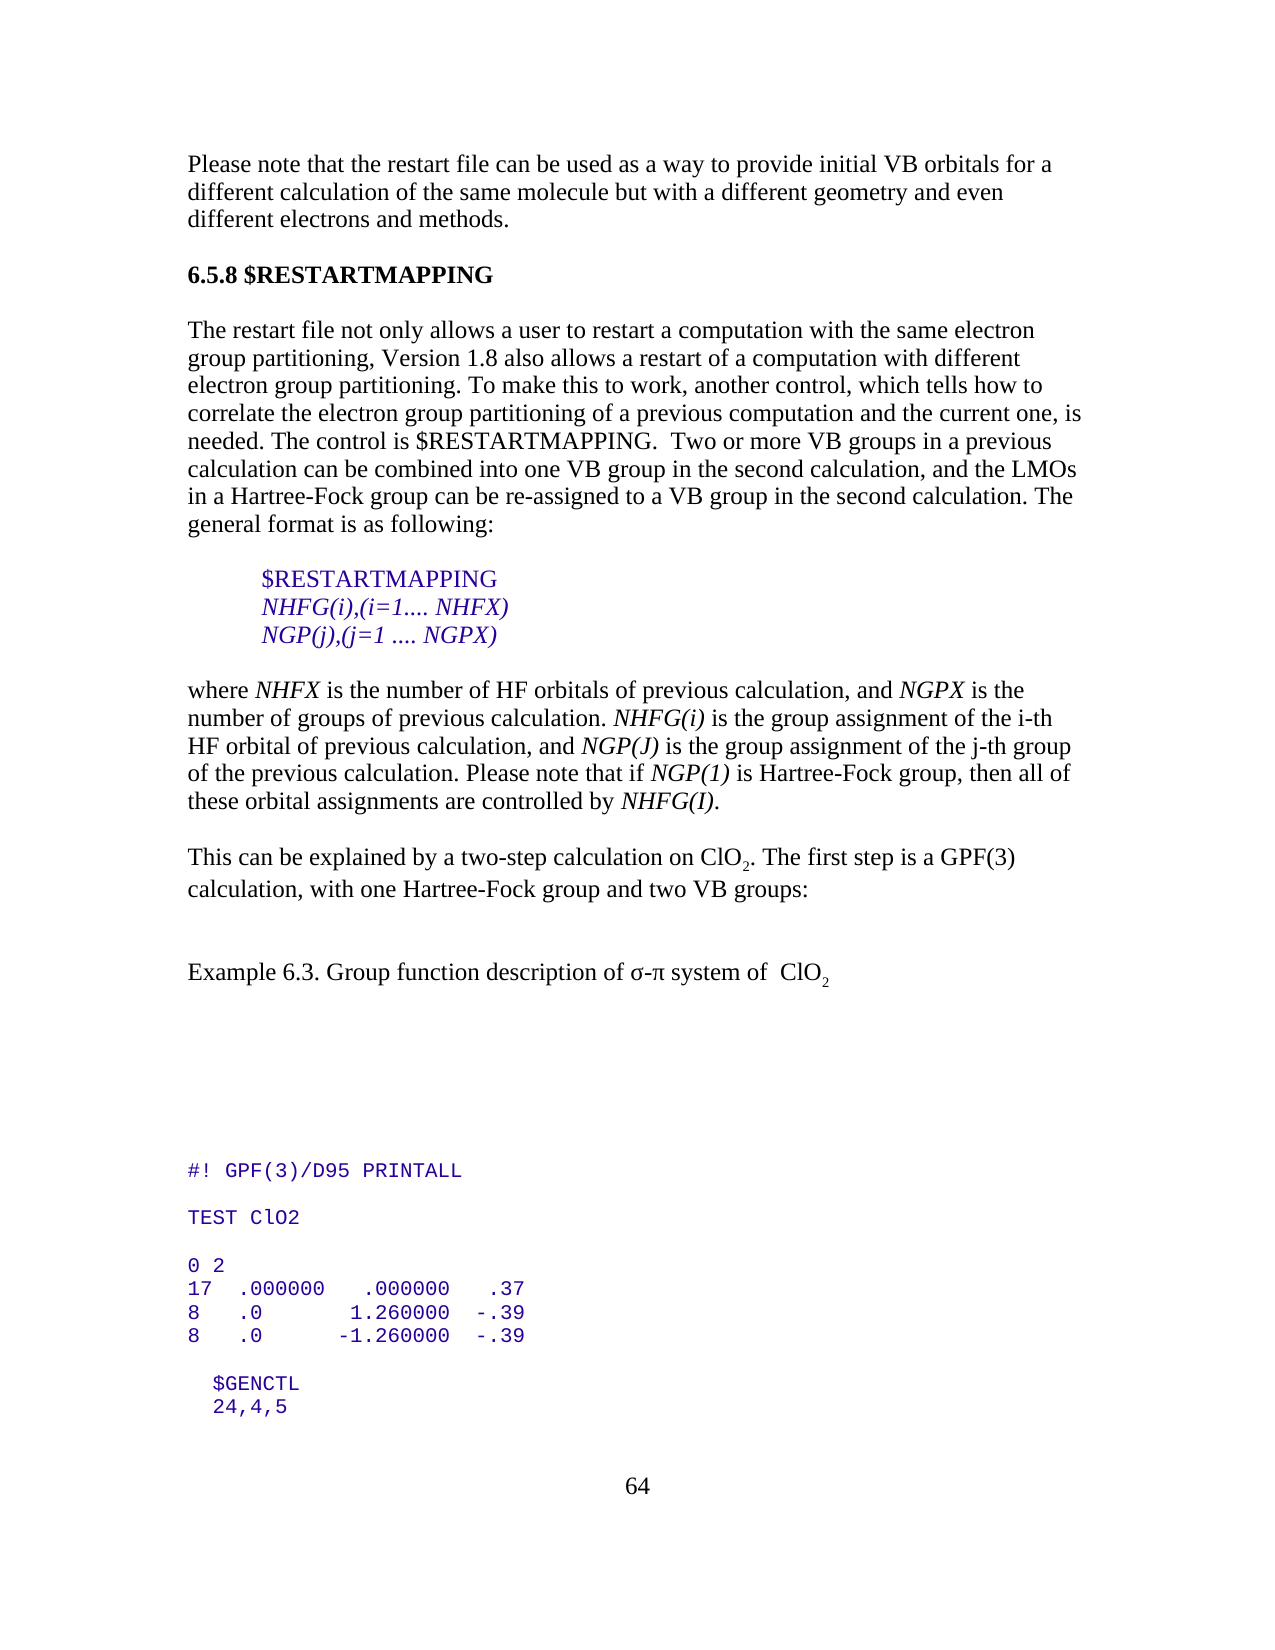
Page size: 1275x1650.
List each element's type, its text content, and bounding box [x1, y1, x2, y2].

text NHFG(i),(i=1.... NHFX) [187, 593, 1087, 621]
text where NHFX is the number of HF orbitals of previous calculation, and NGPX is the number of groups of previous calculation. NHFG(i) is the group assignment of the i-th HF orbital of previous calculation, and NGP(J) is the group assignment of the j-th group of the previous calculation. Please note that if NGP(1) is Hartree-Fock group, then all of these orbital assignments are controlled by NHFG(I). [187, 676, 1087, 815]
text This can be explained by a two-step calculation on ClO2. The first step is a GPF(3) calculation, with one Hartree-Fock group and two VB groups: [187, 843, 1087, 903]
text 6.5.8 $RESTARTMAPPING [187, 261, 1087, 288]
text 17 .000000 .000000 .37 [187, 1278, 1087, 1302]
text TEST ClO2 [187, 1207, 1087, 1231]
text $GENCTL [187, 1373, 1087, 1396]
text NGP(j),(j=1 .... NGPX) [187, 621, 1087, 649]
text 8 .0 1.260000 -.39 [187, 1302, 1087, 1326]
text 24,4,5 [187, 1396, 1087, 1420]
text 0 2 [187, 1254, 1087, 1278]
text The restart file not only allows a user to restart a computation with the same electron group partitioning, Version 1.8 also allows a restart of a computation with different electron group partitioning. To make this to work, another control, which tells how to correlate the electron group partitioning of a previous computation and the current one, is needed. The control is $RESTARTMAPPING. Two or more VB groups in a previous calculation can be combined into one VB group in the second calculation, and the LMOs in a Hartree-Fock group can be re-assigned to a VB group in the second calculation. The general format is as following: [187, 316, 1087, 538]
text $RESTARTMAPPING [187, 566, 1087, 593]
text Example 6.3. Group function description of σ-π system of ClO2 [187, 958, 1087, 990]
text #! GPF(3)/D95 PRINTALL [187, 1160, 1087, 1184]
text Please note that the restart file can be used as a way to provide initial VB orbitals for a different calculation of the same molecule but with a different geometry and even different electrons and methods. [187, 150, 1087, 233]
text 8 .0 -1.260000 -.39 [187, 1326, 1087, 1349]
